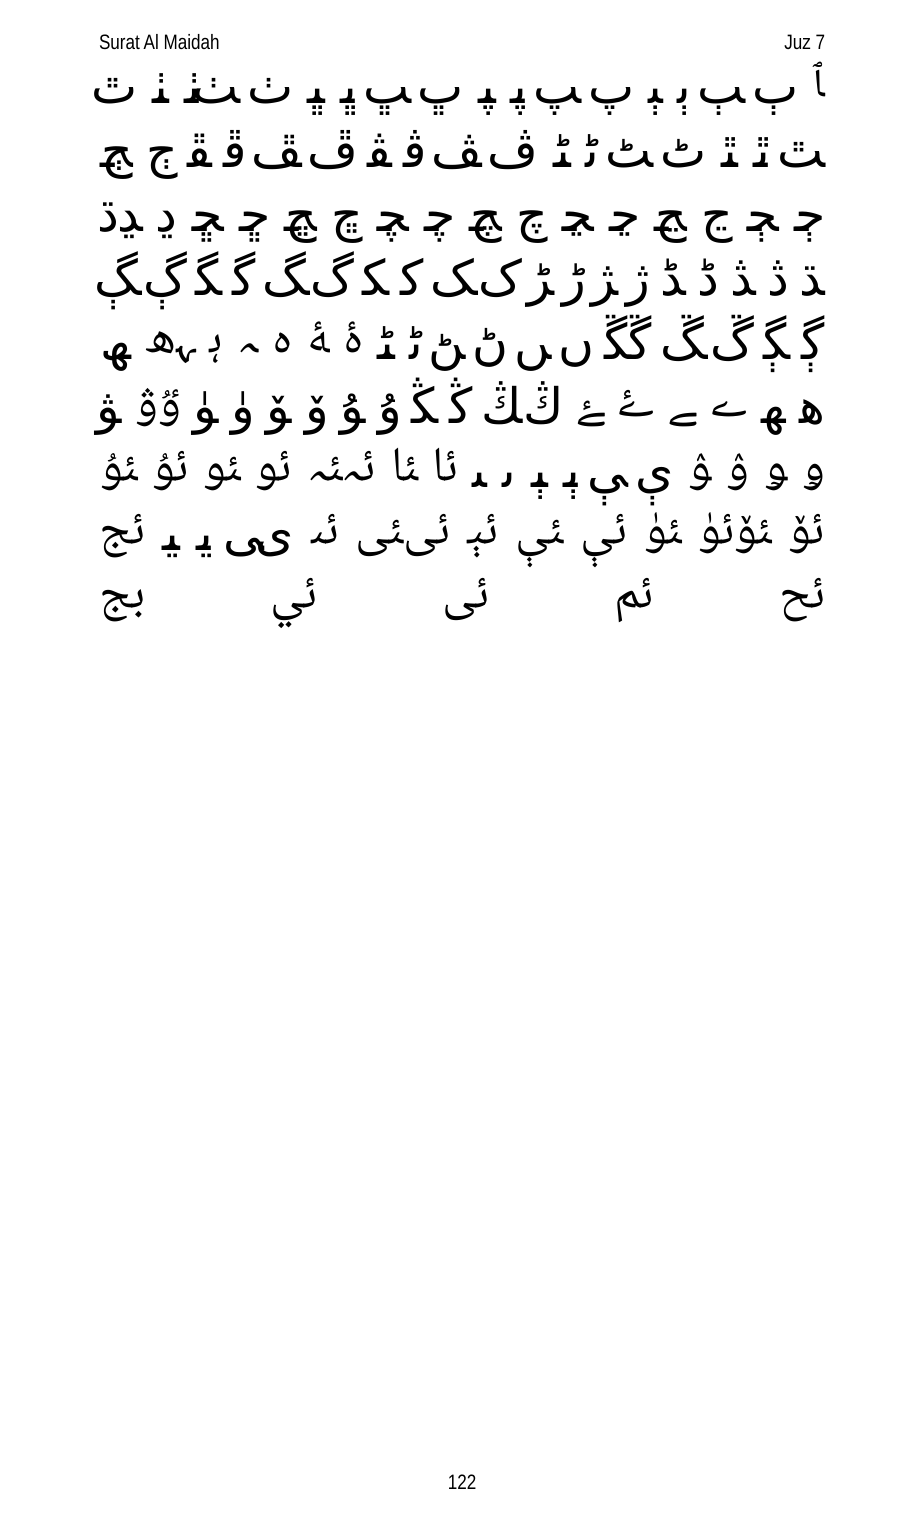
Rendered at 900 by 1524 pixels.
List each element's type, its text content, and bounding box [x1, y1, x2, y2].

text ﭑ ﭒ ﭓ ﭔ ﭕ ﭖ ﭗ ﭘ ﭙ ﭚ ﭛ ﭜ ﭝ ﭞ ﭟﭠ ﭡ ﭢ ﭣ ﭤ ﭥ ﭦ ﭧ ﭨ ﭩ ﭪ ﭫ ﭬ ﭭ ﭮ ﭯ ﭰ ﭱ ﭲ ﭳ ﭴ ﭵ ﭶ ﭷ ﭸ ﭹ ﭺ ﭻ ﭼ ﭽ ﭾ ﭿ ﮀ ﮁ ﮂ ﮃﮄ ﮅ ﮆ ﮇ ﮈ ﮉ ﮊ ﮋ ﮌ ﮍ ﮎ ﮏ ﮐ ﮑ ﮒ ﮓ ﮔ ﮕ ﮖ ﮗ ﮘ ﮙ ﮚ ﮛ ﮜﮝ ﮞ ﮟ ﮠ ﮡ ﮢ ﮣ ﮤ ﮥ ﮦ ﮧ ﮨ ﮩﮪ ﮫ ﮬ ﮭ ﮮ ﮯ ﮰ ﮱ ﯓ ﯔ ﯕ ﯖ ﯗ ﯘ ﯙ ﯚ ﯛ ﯜ ﯝﯞ ﯟ ﯠ ﯡ ﯢ ﯣ ﯤ ﯥ ﯦ ﯧ ﯨ ﯩ ﯪ ﯫ ﯬﯭ ﯮ ﯯ ﯰ ﯱ ﯲ ﯳﯴ ﯵ ﯶ ﯷ ﯸ ﯹﯺ ﯻ ﯼﯽ ﯾ ﯿ ﰀ ﰁ ﰂ ﰃ ﰄ ﰅ [99, 60, 825, 635]
